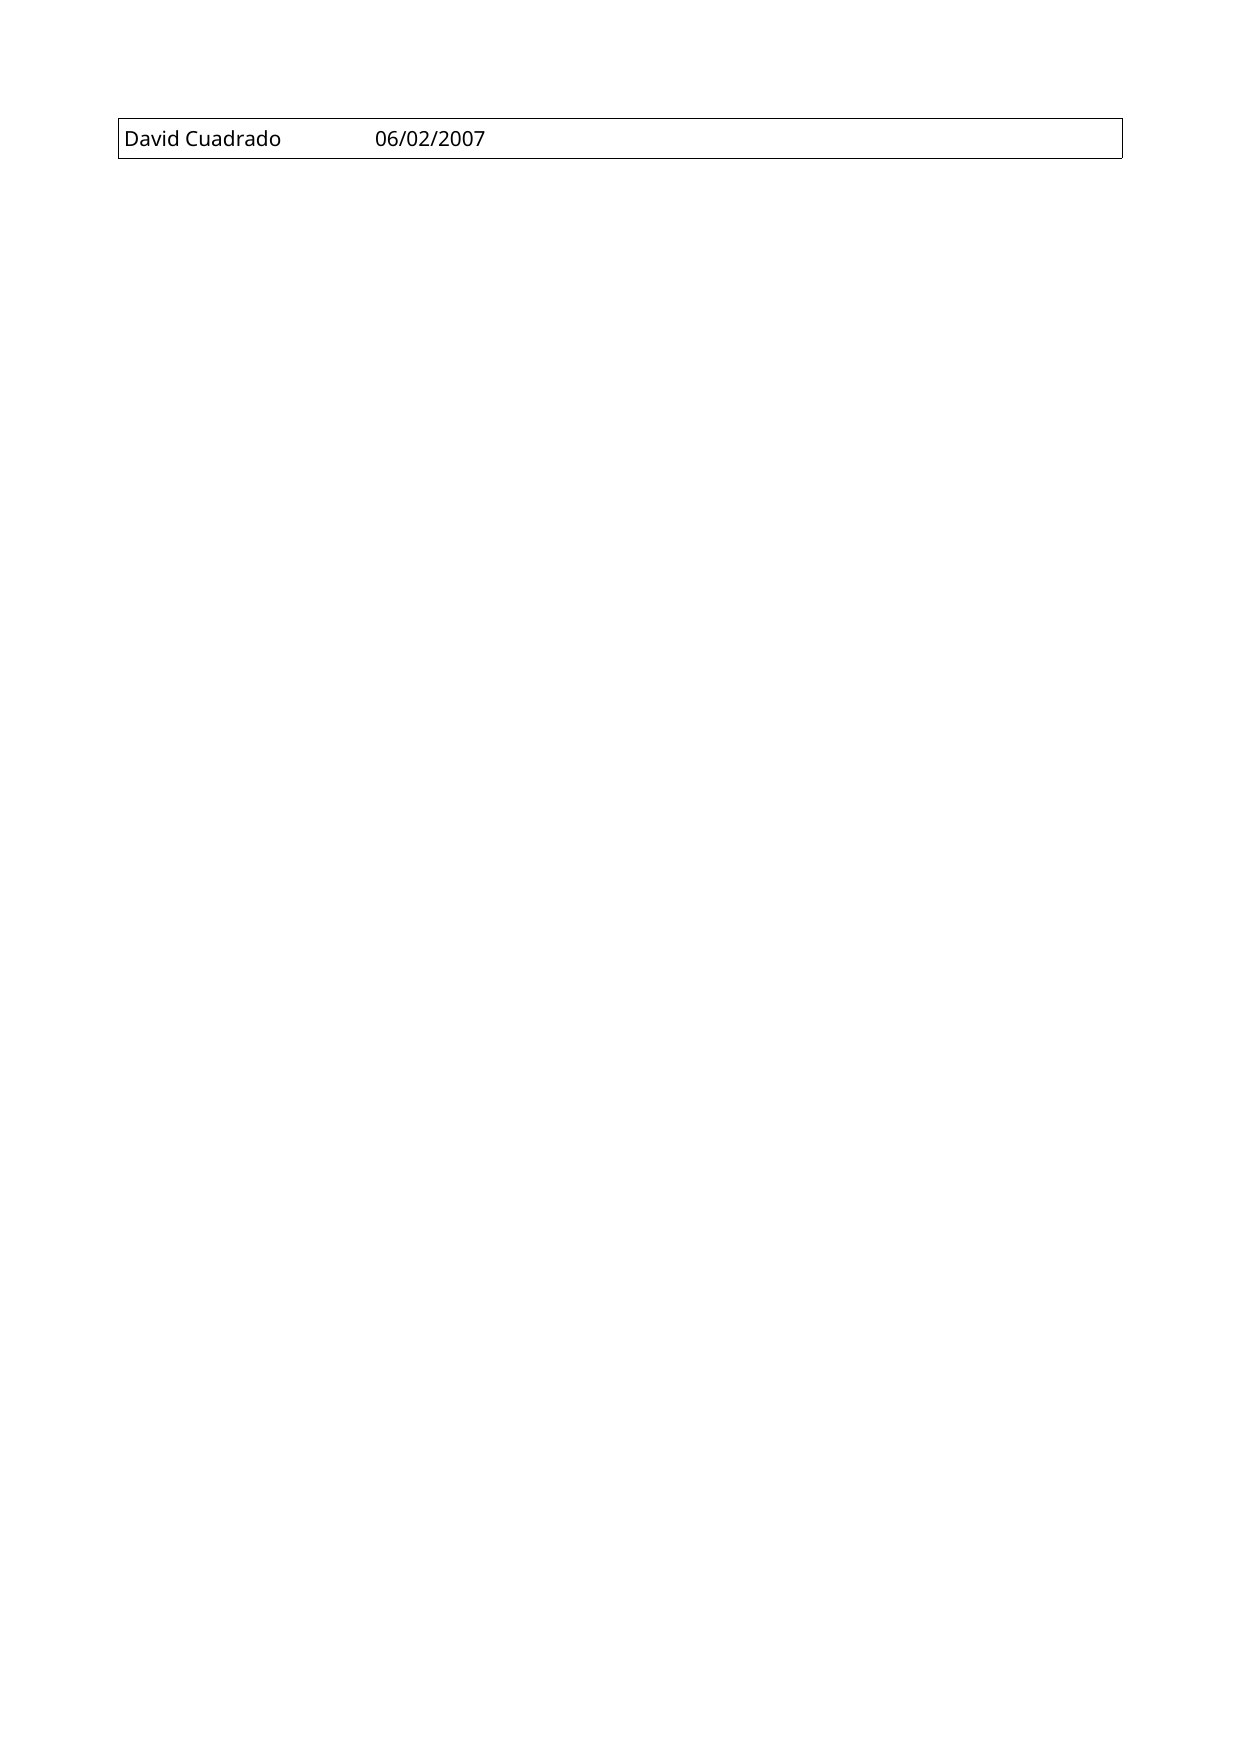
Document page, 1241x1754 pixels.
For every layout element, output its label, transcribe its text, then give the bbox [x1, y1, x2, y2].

table_cell [871, 119, 1122, 158]
table_cell [620, 119, 871, 158]
table_cell David Cuadrado [119, 119, 369, 158]
table_cell 06/02/2007 [369, 119, 620, 158]
